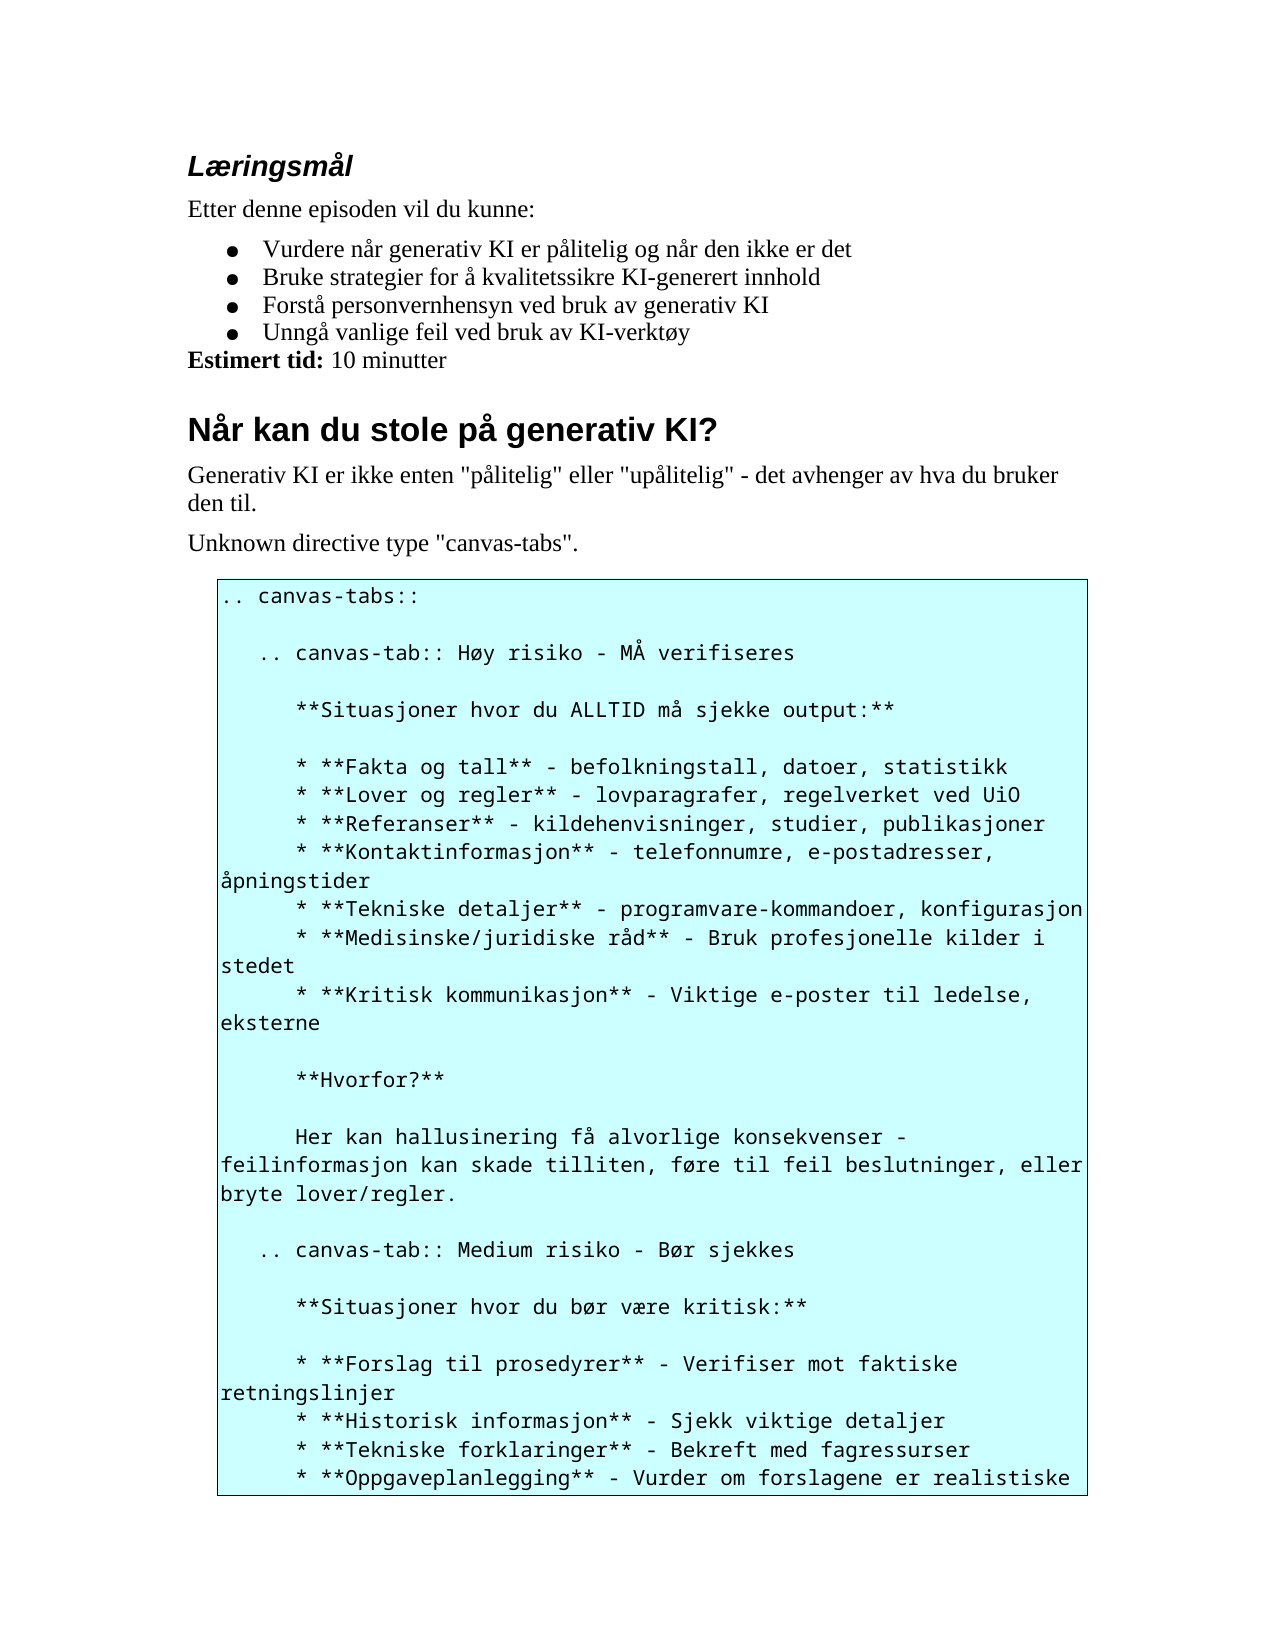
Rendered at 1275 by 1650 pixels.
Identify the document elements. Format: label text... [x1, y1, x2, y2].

text Estimert tid: 10 minutter [187, 346, 1087, 374]
subtitle Når kan du stole på generativ KI? [187, 411, 1087, 449]
list Unngå vanlige feil ved bruk av KI-verktøy [225, 318, 1087, 346]
subtitle Læringsmål [187, 150, 1087, 183]
text Unknown directive type "canvas-tabs". [187, 529, 1087, 557]
list Vurdere når generativ KI er pålitelig og når den ikke er det [225, 235, 1087, 263]
list Forstå personvernhensyn ved bruk av generativ KI [225, 291, 1087, 318]
text .. canvas-tabs:: .. canvas-tab:: Høy risiko - MÅ verifiseres **Situasjoner hvor du ALLTID må sjekke output:** * **Fakta og tall** - befolkningstall, datoer, statistikk * **Lover og regler** - lovparagrafer, regelverket ved UiO * **Referanser** - kildehenvisninger, studier, publikasjoner * **Kontaktinformasjon** - telefonnumre, e-postadresser, åpningstider * **Tekniske detaljer** - programvare-kommandoer, konfigurasjon * **Medisinske/juridiske råd** - Bruk profesjonelle kilder i stedet * **Kritisk kommunikasjon** - Viktige e-poster til ledelse, eksterne **Hvorfor?** Her kan hallusinering få alvorlige konsekvenser - feilinformasjon kan skade tilliten, føre til feil beslutninger, eller bryte lover/regler. .. canvas-tab:: Medium risiko - Bør sjekkes **Situasjoner hvor du bør være kritisk:** * **Forslag til prosedyrer** - Verifiser mot faktiske retningslinjer * **Historisk informasjon** - Sjekk viktige detaljer * **Tekniske forklaringer** - Bekreft med fagressurser * **Oppgaveplanlegging** - Vurder om forslagene er realistiske [218, 580, 1087, 1495]
list Bruke strategier for å kvalitetssikre KI-generert innhold [225, 263, 1087, 291]
text Etter denne episoden vil du kunne: [187, 195, 1087, 223]
text Generativ KI er ikke enten "pålitelig" eller "upålitelig" - det avhenger av hva du bruker den til. [187, 461, 1087, 517]
